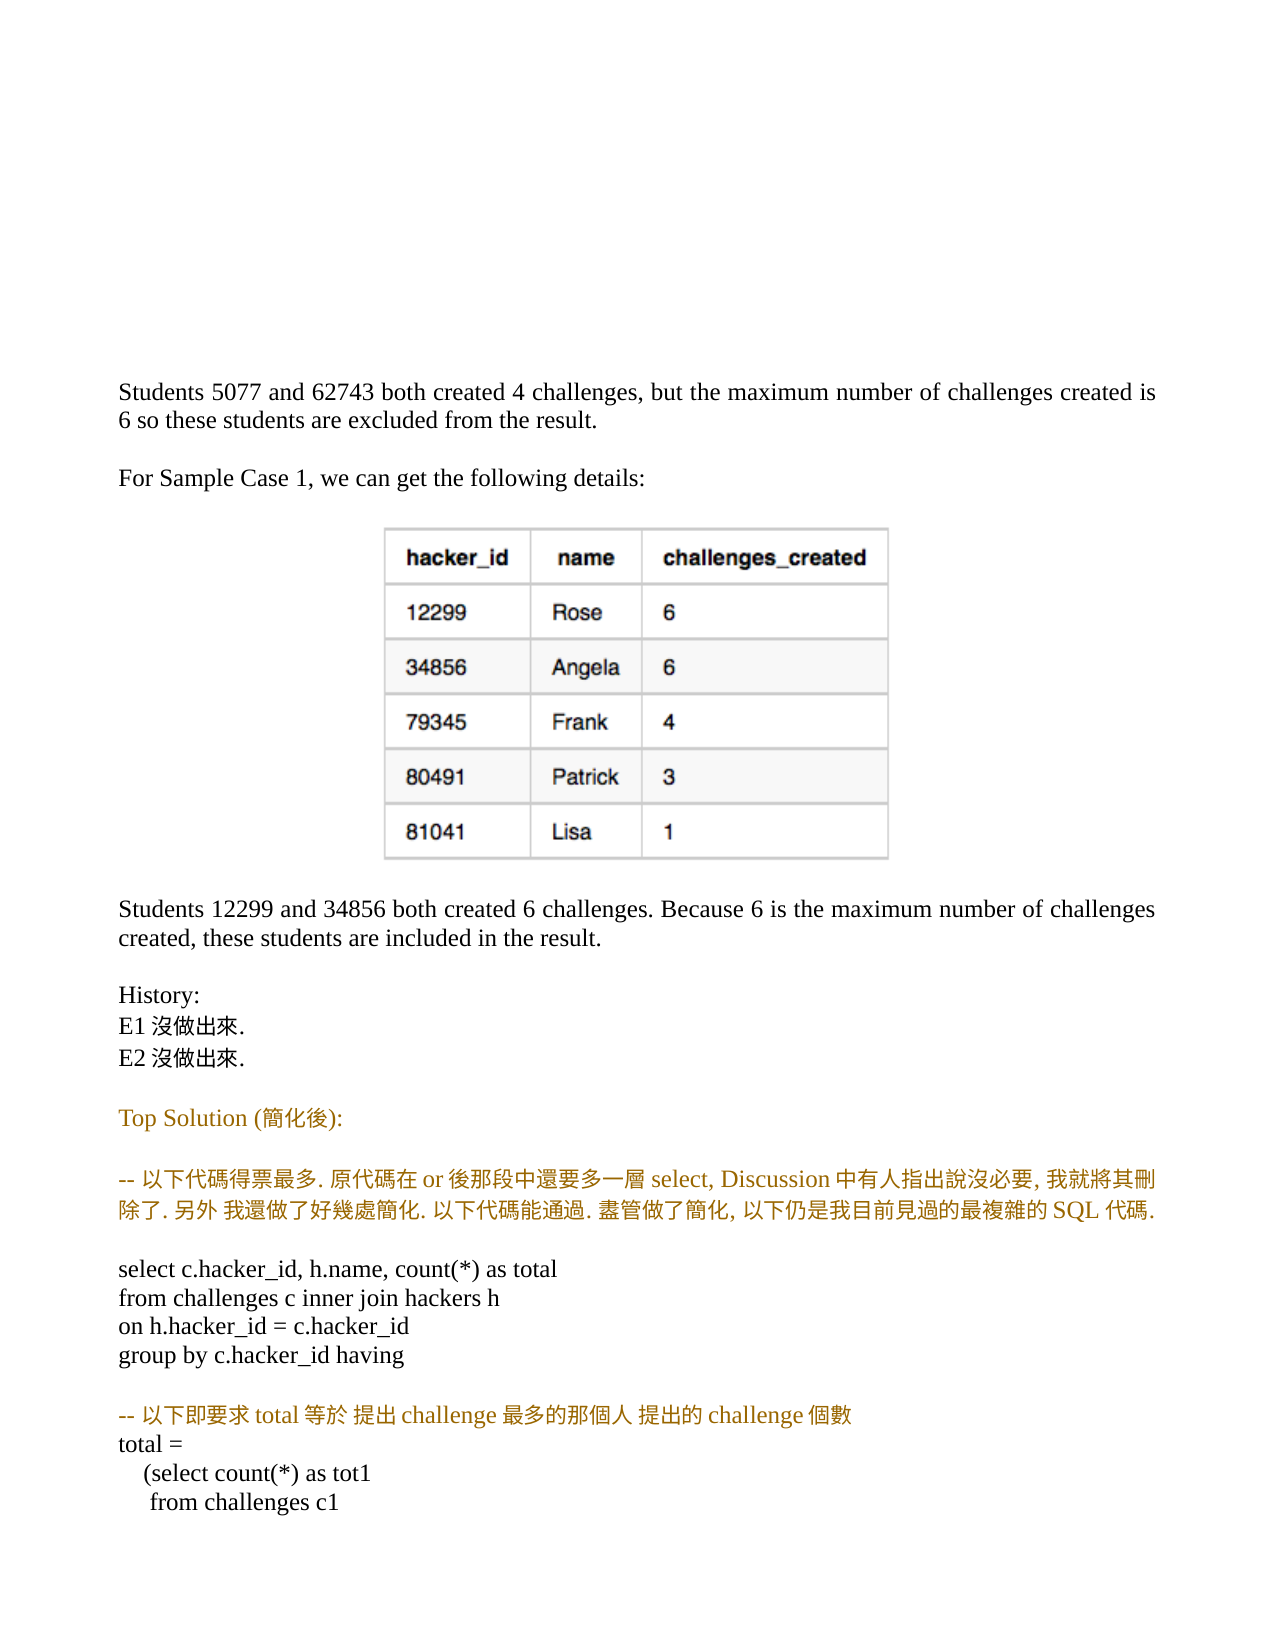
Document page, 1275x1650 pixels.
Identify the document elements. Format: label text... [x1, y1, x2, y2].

text from challenges c1 [118, 1487, 1157, 1516]
text on h.hacker_id = c.hacker_id [118, 1311, 1157, 1340]
text Top Solution (簡化後): [118, 1101, 1157, 1133]
text (select count(*) as tot1 [118, 1458, 1157, 1487]
text -- 以下即要求total等於 提出challenge最多的那個人 提出的challenge個數 [118, 1398, 1157, 1429]
text -- 以下代碼得票最多. 原代碼在or後那段中還要多一層select, Discussion中有人指出說沒必要, 我就將其刪除了. 另外 我還做了好幾處簡化. 以下代碼能通過. 䀆管做了簡化, 以下仍是我目前見過的最複雜的SQL代碼. [118, 1162, 1157, 1225]
text total = [118, 1429, 1157, 1458]
text from challenges c inner join hackers h [118, 1283, 1157, 1311]
text Students 5077 and 62743 both created 4 challenges, but the maximum number of challenges created is 6 so these students are excluded from the result. [118, 377, 1157, 434]
text For Sample Case 1, we can get the following details: [118, 463, 1157, 492]
picture [378, 520, 897, 868]
text group by c.hacker_id having [118, 1340, 1157, 1369]
text select c.hacker_id, h.name, count(*) as total [118, 1254, 1157, 1283]
text History: [118, 981, 1157, 1009]
text E1沒做出來. [118, 1009, 1157, 1041]
text Students 12299 and 34856 both created 6 challenges. Because 6 is the maximum number of challenges created, these students are included in the result. [118, 894, 1157, 952]
text E2沒做出來. [118, 1041, 1157, 1073]
